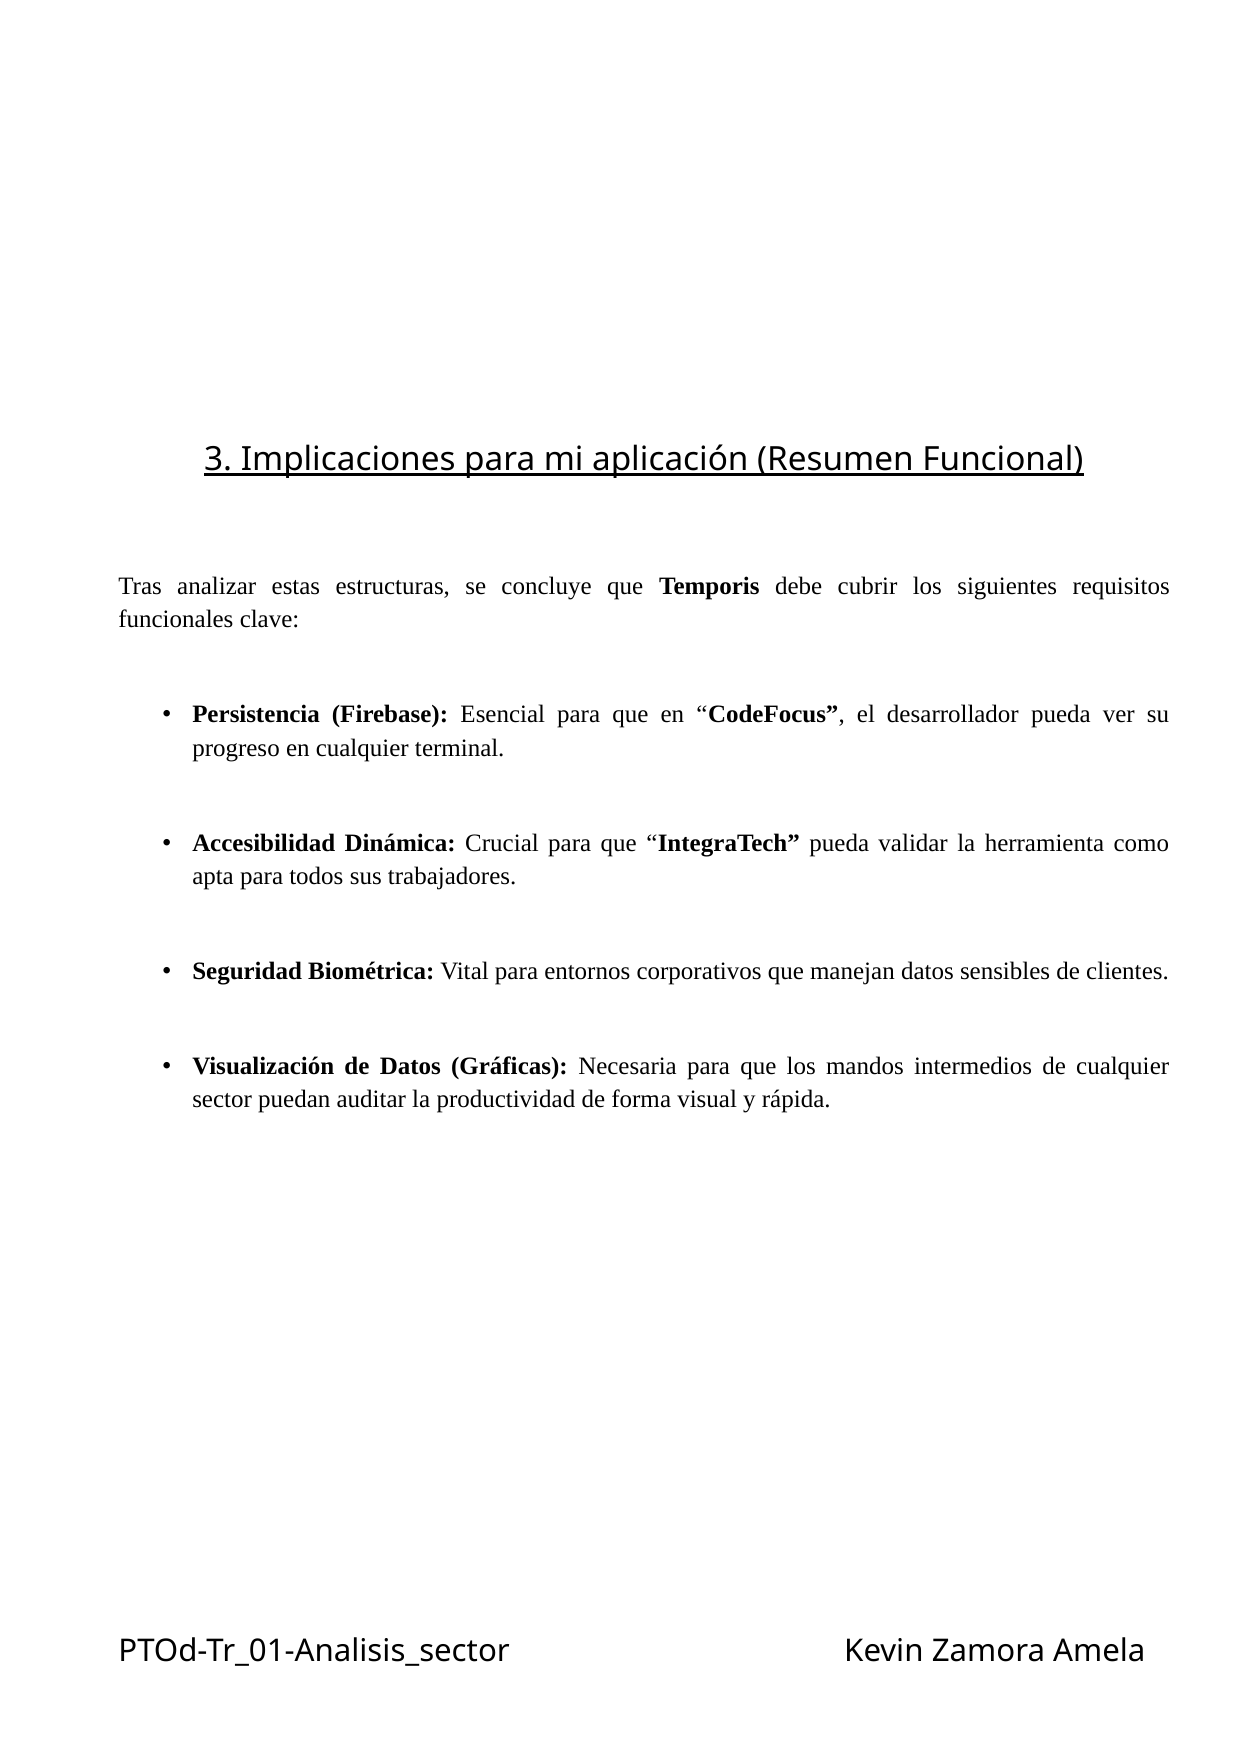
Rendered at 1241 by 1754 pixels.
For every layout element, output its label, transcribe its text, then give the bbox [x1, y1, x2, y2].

text Tras analizar estas estructuras, se concluye que Temporis debe cubrir los siguientes requisitos funcionales clave: [118, 571, 1170, 633]
list Visualización de Datos (Gráficas): Necesaria para que los mandos intermedios de cualquier sector puedan auditar la productividad de forma visual y rápida. [162, 1051, 1170, 1113]
text 3. Implicaciones para mi aplicación (Resumen Funcional) [118, 435, 1170, 481]
list Persistencia (Firebase): Esencial para que en “CodeFocus”, el desarrollador pueda ver su progreso en cualquier terminal. [162, 699, 1170, 761]
list Accesibilidad Dinámica: Crucial para que “IntegraTech” pueda validar la herramienta como apta para todos sus trabajadores. [162, 828, 1170, 889]
list Seguridad Biométrica: Vital para entornos corporativos que manejan datos sensibles de clientes. [162, 956, 1170, 985]
